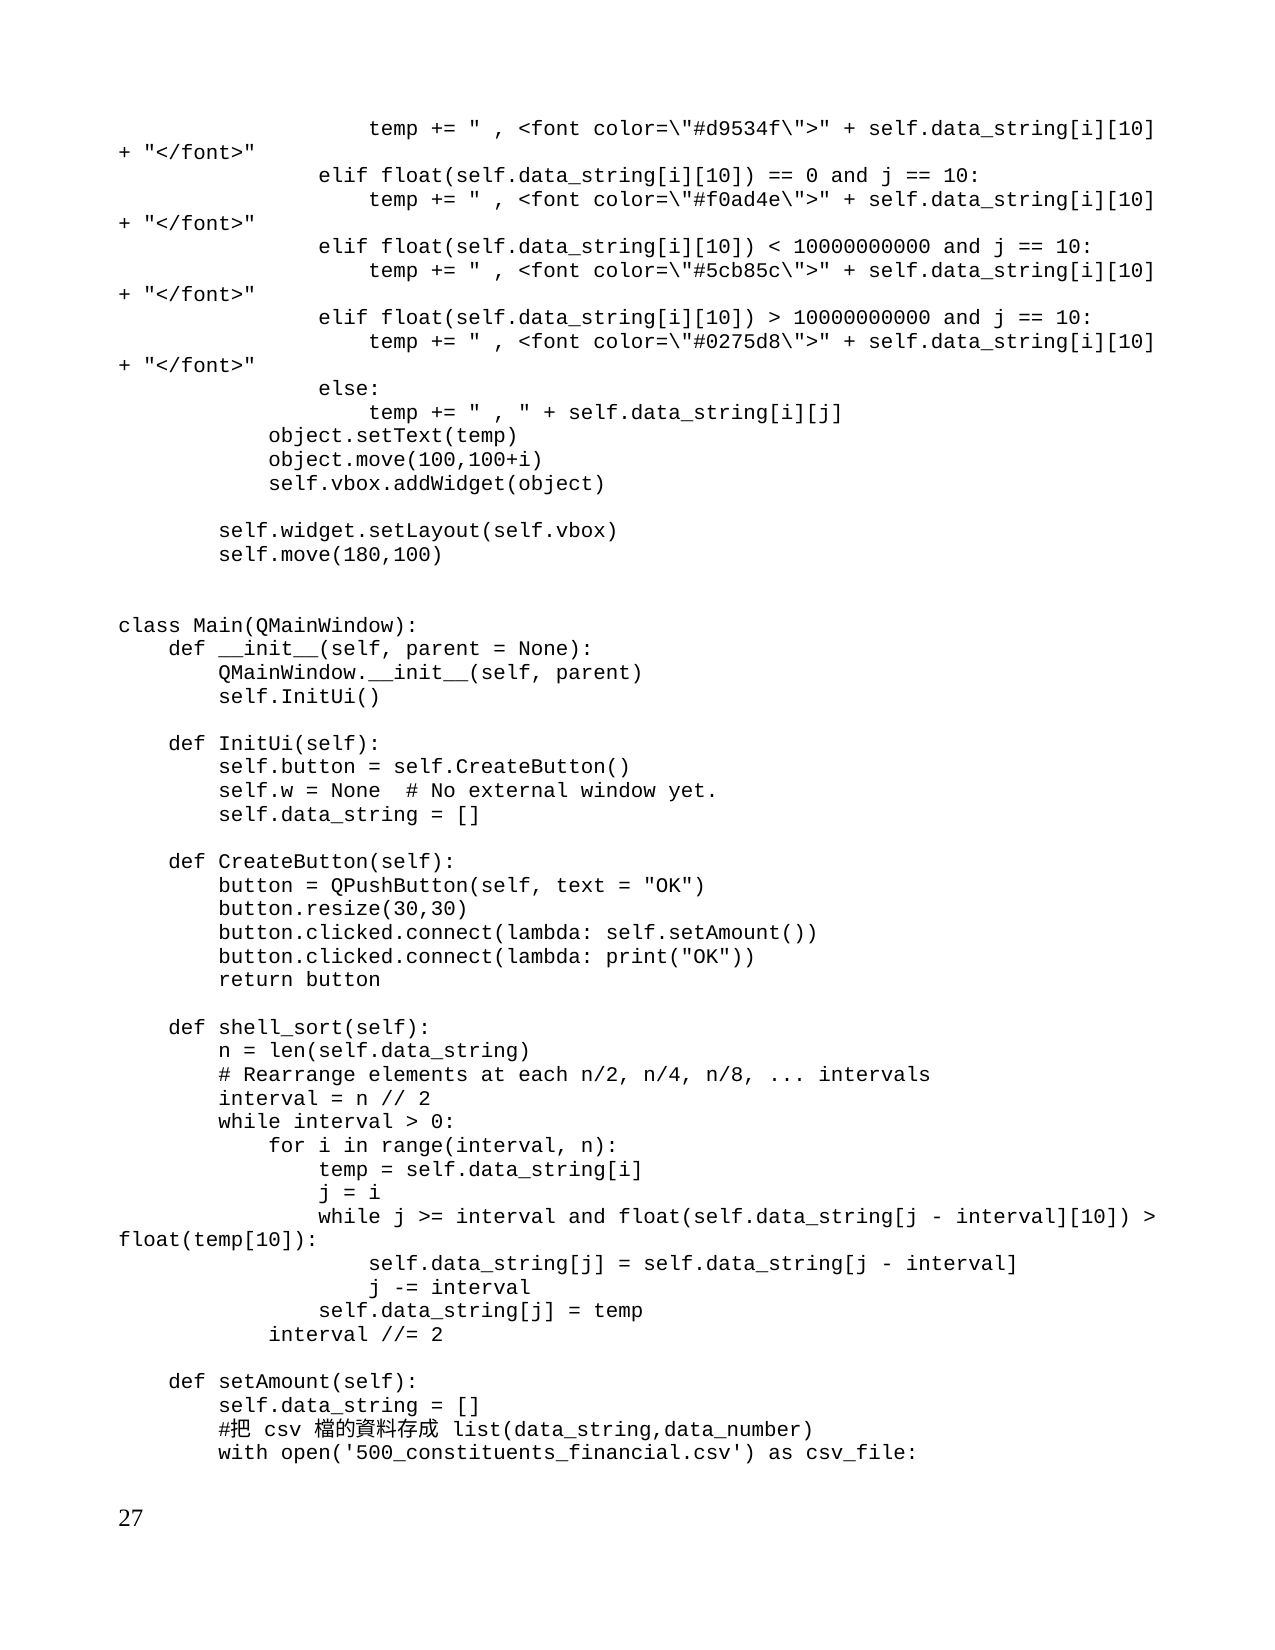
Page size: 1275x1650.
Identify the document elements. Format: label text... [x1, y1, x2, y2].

text temp += " , <font color=\"#d9534f\">" + self.data_string[i][10] + "</font>" elif float(self.data_string[i][10]) == 0 and j == 10: temp += " , <font color=\"#f0ad4e\">" + self.data_string[i][10] + "</font>" elif float(self.data_string[i][10]) < 10000000000 and j == 10: temp += " , <font color=\"#5cb85c\">" + self.data_string[i][10] + "</font>" elif float(self.data_string[i][10]) > 10000000000 and j == 10: temp += " , <font color=\"#0275d8\">" + self.data_string[i][10] + "</font>" else: temp += " , " + self.data_string[i][j] object.setText(temp) object.move(100,100+i) self.vbox.addWidget(object) self.widget.setLayout(self.vbox) self.move(180,100) class Main(QMainWindow): def __init__(self, parent = None): QMainWindow.__init__(self, parent) self.InitUi() def InitUi(self): self.button = self.CreateButton() self.w = None # No external window yet. self.data_string = [] def CreateButton(self): button = QPushButton(self, text = "OK") button.resize(30,30) button.clicked.connect(lambda: self.setAmount()) button.clicked.connect(lambda: print("OK")) return button def shell_sort(self): n = len(self.data_string) # Rearrange elements at each n/2, n/4, n/8, ... intervals interval = n // 2 while interval > 0: for i in range(interval, n): temp = self.data_string[i] j = i while j >= interval and float(self.data_string[j - interval][10]) > float(temp[10]): self.data_string[j] = self.data_string[j - interval] j -= interval self.data_string[j] = temp interval //= 2 def setAmount(self): self.data_string = [] #把 csv 檔的資料存成 list(data_string,data_number) with open('500_constituents_financial.csv') as csv_file: [118, 118, 1157, 1466]
